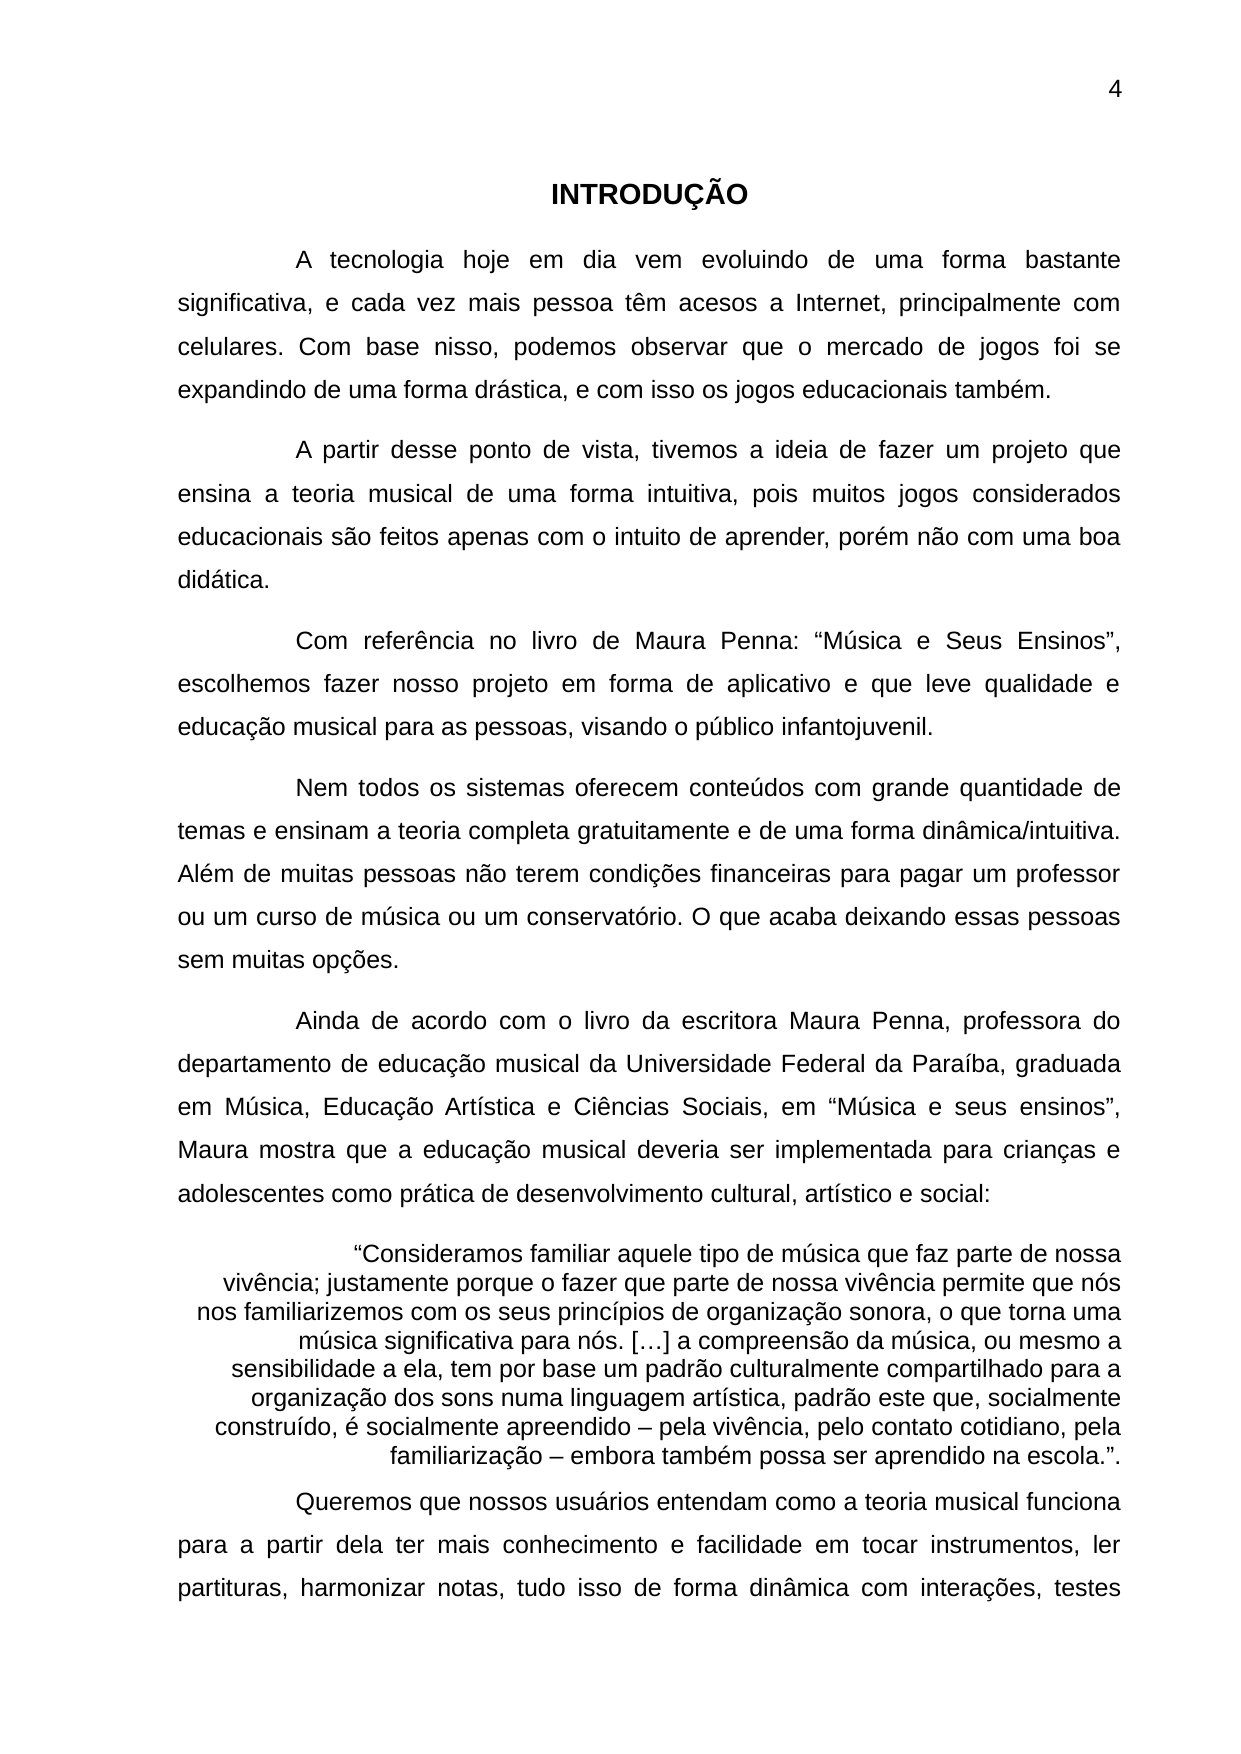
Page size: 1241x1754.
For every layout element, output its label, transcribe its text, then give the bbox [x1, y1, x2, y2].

text A tecnologia hoje em dia vem evoluindo de uma forma bastante significativa, e cada vez mais pessoa têm acesos a Internet, principalmente com celulares. Com base nisso, podemos observar que o mercado de jogos foi se expandindo de uma forma drástica, e com isso os jogos educacionais também. [177, 245, 1122, 403]
text Nem todos os sistemas oferecem conteúdos com grande quantidade de temas e ensinam a teoria completa gratuitamente e de uma forma dinâmica/intuitiva. Além de muitas pessoas não terem condições financeiras para pagar um professor ou um curso de música ou um conservatório. O que acaba deixando essas pessoas sem muitas opções. [177, 773, 1122, 974]
subtitle INTRODUÇÃO [177, 177, 1122, 211]
text Com referência no livro de Maura Penna: “Música e Seus Ensinos”, escolhemos fazer nosso projeto em forma de aplicativo e que leve qualidade e educação musical para as pessoas, visando o público infantojuvenil. [177, 626, 1122, 741]
text “Consideramos familiar aquele tipo de música que faz parte de nossa vivência; justamente porque o fazer que parte de nossa vivência permite que nós nos familiarizemos com os seus princípios de organização sonora, o que torna uma música significativa para nós. […] a compreensão da música, ou mesmo a sensibilidade a ela, tem por base um padrão culturalmente compartilhado para a organização dos sons numa linguagem artística, padrão este que, socialmente construído, é socialmente apreendido – pela vivência, pelo contato cotidiano, pela familiarização – embora também possa ser aprendido na escola.”. [177, 1239, 1122, 1469]
text Ainda de acordo com o livro da escritora Maura Penna, professora do departamento de educação musical da Universidade Federal da Paraíba, graduada em Música, Educação Artística e Ciências Sociais, em “Música e seus ensinos”, Maura mostra que a educação musical deveria ser implementada para crianças e adolescentes como prática de desenvolvimento cultural, artístico e social: [177, 1006, 1122, 1207]
text A partir desse ponto de vista, tivemos a ideia de fazer um projeto que ensina a teoria musical de uma forma intuitiva, pois muitos jogos considerados educacionais são feitos apenas com o intuito de aprender, porém não com uma boa didática. [177, 435, 1122, 593]
text Queremos que nossos usuários entendam como a teoria musical funciona para a partir dela ter mais conhecimento e facilidade em tocar instrumentos, ler partituras, harmonizar notas, tudo isso de forma dinâmica com interações, testes [177, 1487, 1122, 1602]
